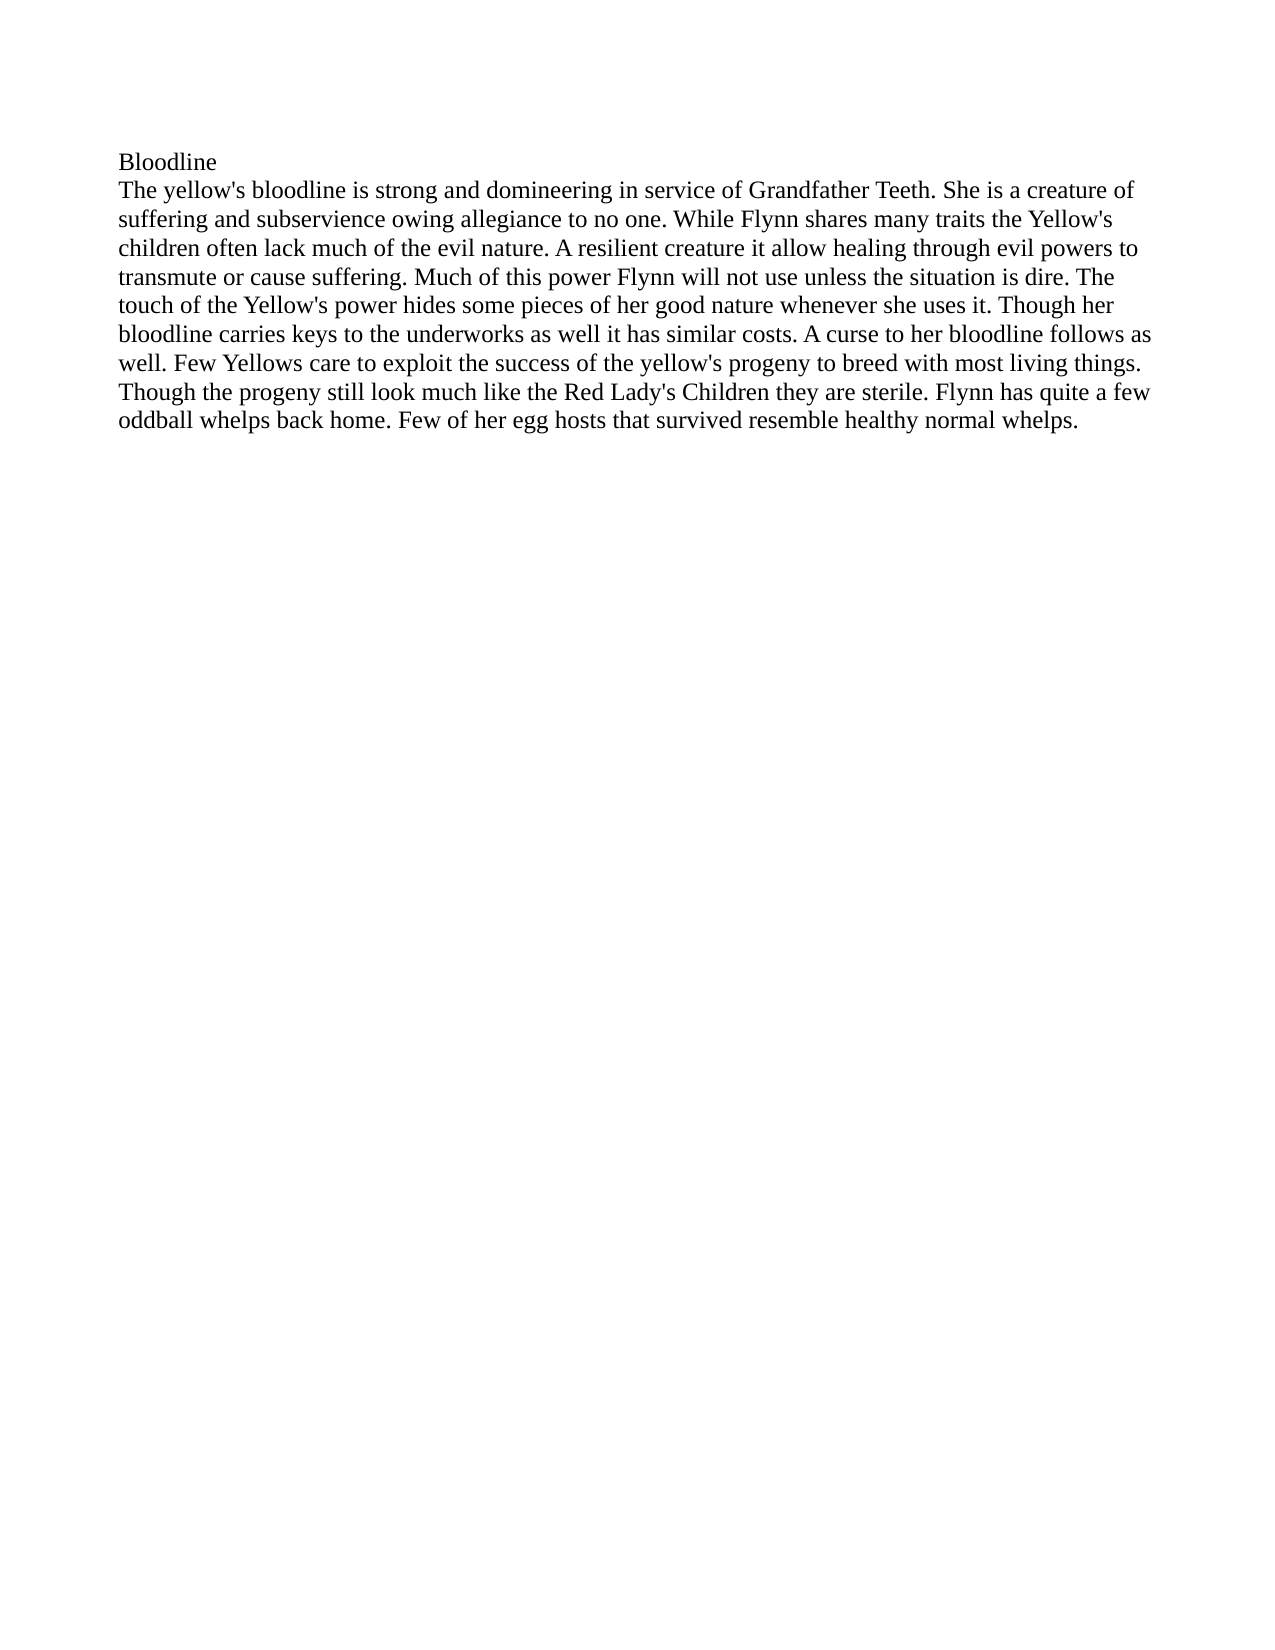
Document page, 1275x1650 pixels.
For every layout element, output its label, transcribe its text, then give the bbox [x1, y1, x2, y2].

text Bloodline [118, 147, 1157, 176]
text The yellow's bloodline is strong and domineering in service of Grandfather Teeth. She is a creature of suffering and subservience owing allegiance to no one. While Flynn shares many traits the Yellow's children often lack much of the evil nature. A resilient creature it allow healing through evil powers to transmute or cause suffering. Much of this power Flynn will not use unless the situation is dire. The touch of the Yellow's power hides some pieces of her good nature whenever she uses it. Though her bloodline carries keys to the underworks as well it has similar costs. A curse to her bloodline follows as well. Few Yellows care to exploit the success of the yellow's progeny to breed with most living things. Though the progeny still look much like the Red Lady's Children they are sterile. Flynn has quite a few oddball whelps back home. Few of her egg hosts that survived resemble healthy normal whelps. [118, 176, 1157, 434]
